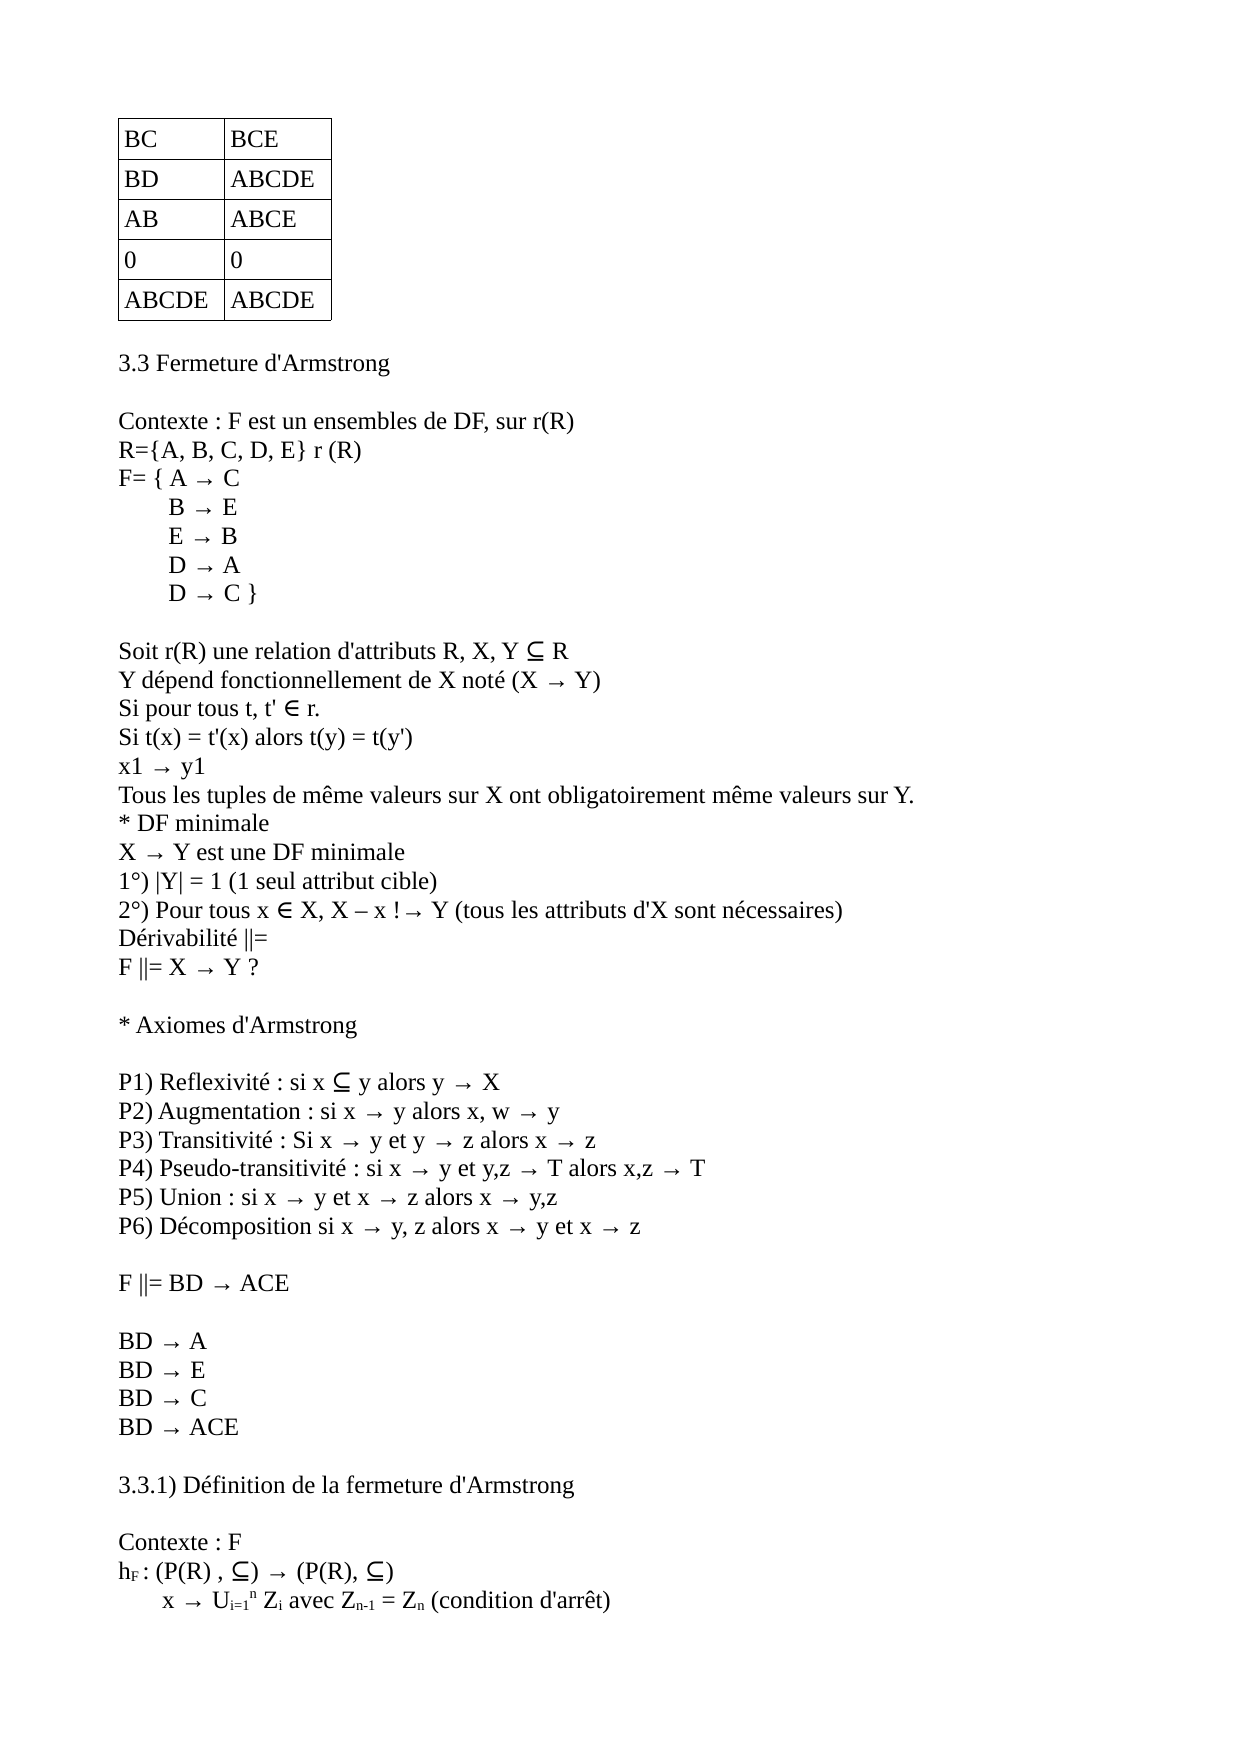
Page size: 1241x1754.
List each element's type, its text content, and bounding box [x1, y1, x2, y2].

text Si t(x) = t'(x) alors t(y) = t(y') [118, 722, 1122, 751]
text P6) Décomposition si x → y, z alors x → y et x → z [118, 1211, 1122, 1240]
text P2) Augmentation : si x → y alors x, w → y [118, 1096, 1122, 1125]
text 3.3 Fermeture d'Armstrong [118, 348, 1122, 377]
text 1°) |Y| = 1 (1 seul attribut cible) [118, 866, 1122, 895]
table_cell ABCDE [225, 160, 331, 199]
text 2°) Pour tous x ∈ X, X – x !→ Y (tous les attributs d'X sont nécessaires) [118, 895, 1122, 923]
text P1) Reflexivité : si x ⊆ y alors y → X [118, 1067, 1122, 1096]
text F= { A → C [118, 463, 1122, 492]
text E → B [118, 521, 1122, 550]
text x → Ui=1n Zi avec Zn-1 = Zn (condition d'arrêt) [118, 1585, 1122, 1613]
text BD → A [118, 1326, 1122, 1355]
table_cell 0 [225, 240, 331, 279]
table_cell BC [119, 119, 224, 158]
table_cell ABCE [225, 200, 331, 239]
text Si pour tous t, t' ∈ r. [118, 693, 1122, 722]
text x1 → y1 [118, 751, 1122, 780]
text D → A [118, 550, 1122, 578]
text Contexte : F est un ensembles de DF, sur r(R) [118, 406, 1122, 435]
text Dérivabilité ||= [118, 923, 1122, 952]
text 3.3.1) Définition de la fermeture d'Armstrong [118, 1470, 1122, 1498]
text * Axiomes d'Armstrong [118, 1010, 1122, 1038]
text B → E [118, 492, 1122, 521]
text X → Y est une DF minimale [118, 837, 1122, 866]
text F ||= X → Y ? [118, 952, 1122, 981]
text Soit r(R) une relation d'attributs R, X, Y ⊆ R [118, 636, 1122, 665]
text P5) Union : si x → y et x → z alors x → y,z [118, 1182, 1122, 1211]
table_cell ABCDE [119, 280, 224, 320]
text BD → E [118, 1355, 1122, 1383]
table_cell ABCDE [225, 280, 331, 320]
text hF : (P(R) , ⊆) → (P(R), ⊆) [118, 1556, 1122, 1585]
table_cell BD [119, 160, 224, 199]
text P4) Pseudo-transitivité : si x → y et y,z → T alors x,z → T [118, 1153, 1122, 1182]
text D → C } [118, 578, 1122, 607]
text * DF minimale [118, 808, 1122, 837]
text F ||= BD → ACE [118, 1268, 1122, 1297]
text R={A, B, C, D, E} r (R) [118, 435, 1122, 463]
text BD → ACE [118, 1412, 1122, 1441]
table_cell AB [119, 200, 224, 239]
text Y dépend fonctionnellement de X noté (X → Y) [118, 665, 1122, 693]
text BD → C [118, 1383, 1122, 1412]
table_cell 0 [119, 240, 224, 279]
text Tous les tuples de même valeurs sur X ont obligatoirement même valeurs sur Y. [118, 780, 1122, 808]
text P3) Transitivité : Si x → y et y → z alors x → z [118, 1125, 1122, 1153]
text Contexte : F [118, 1527, 1122, 1556]
table_cell BCE [225, 119, 331, 158]
